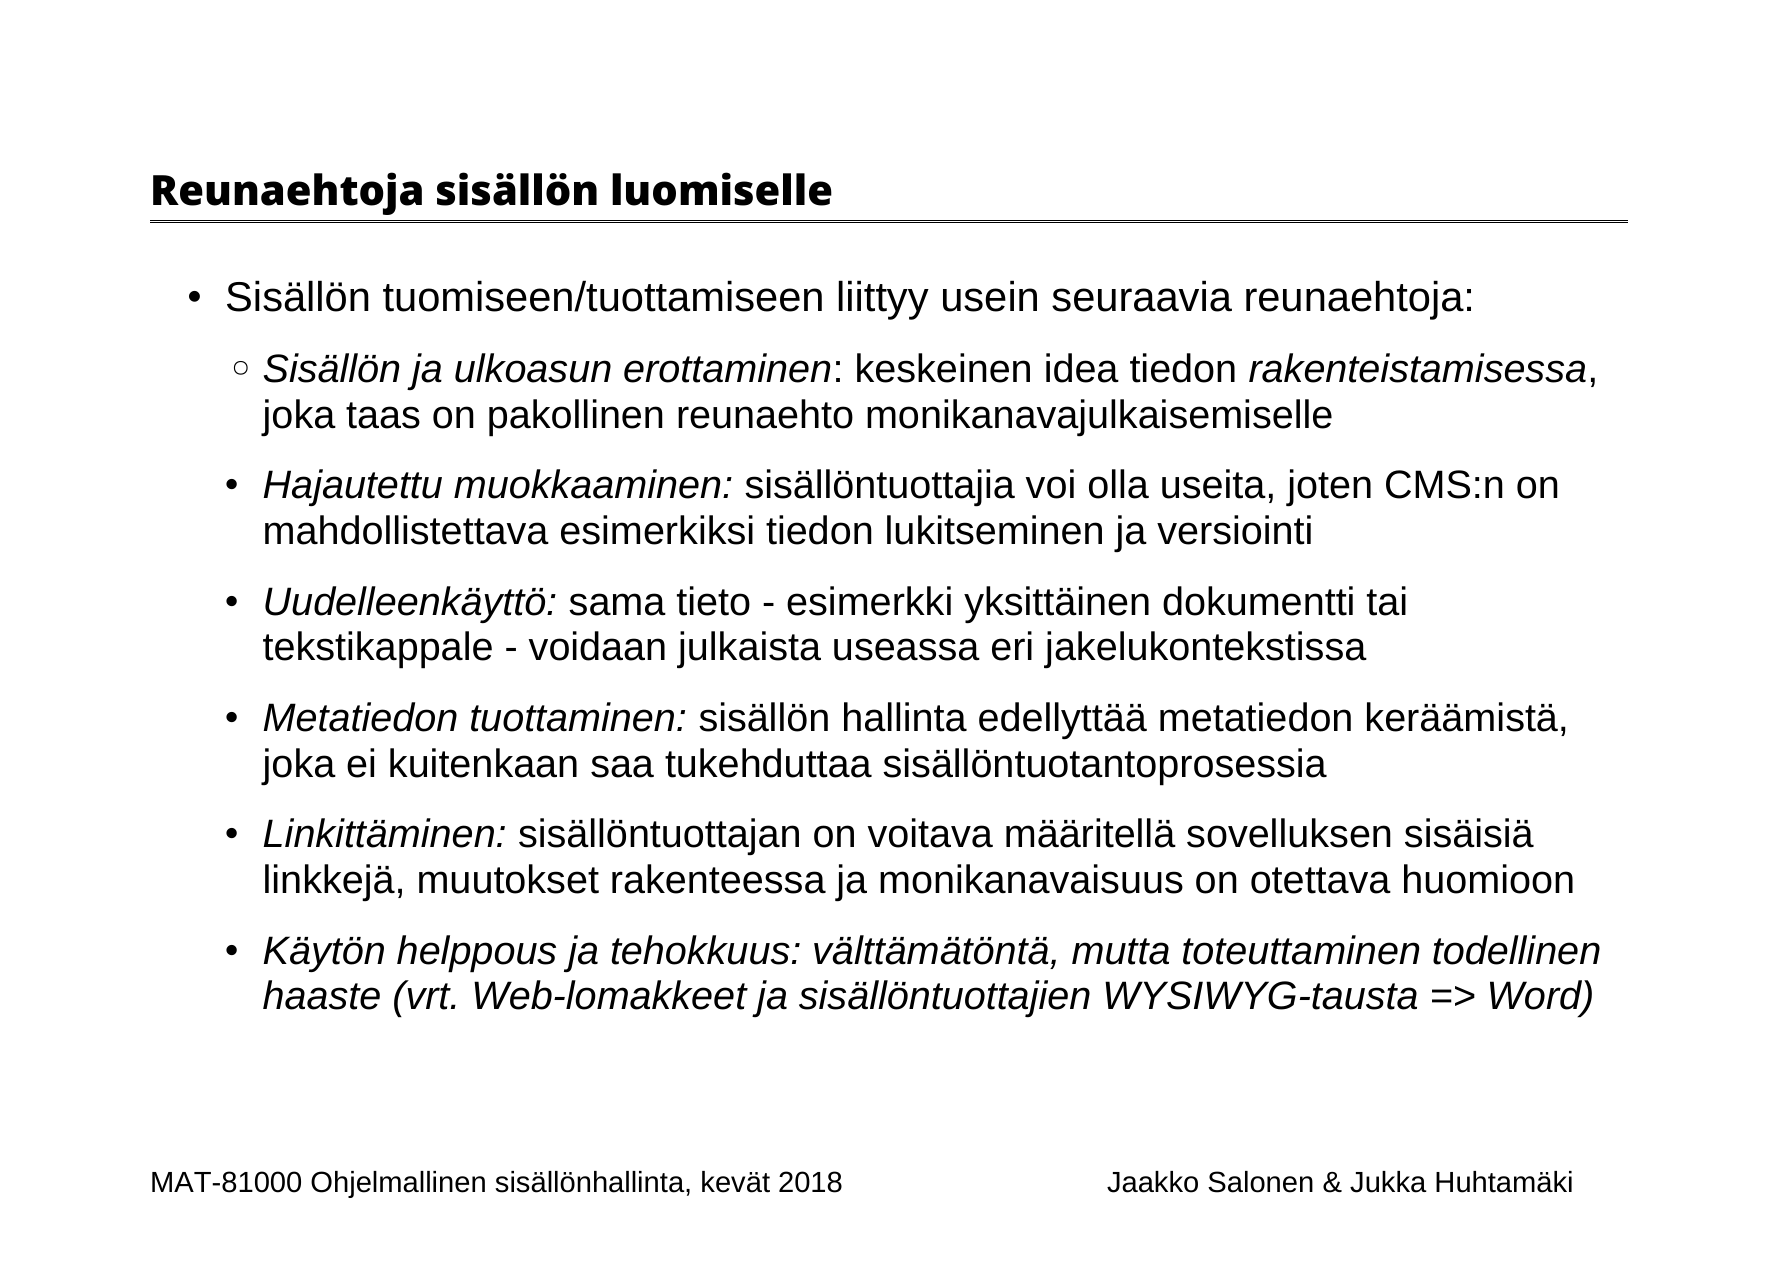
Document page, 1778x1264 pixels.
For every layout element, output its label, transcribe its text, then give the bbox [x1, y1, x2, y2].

list Sisällön tuomiseen/tuottamiseen liittyy usein seuraavia reunaehtoja: [187, 272, 1628, 320]
list Linkittäminen: sisällöntuottajan on voitava määritellä sovelluksen sisäisiä linkkejä, muutokset rakenteessa ja monikanavaisuus on otettava huomioon [225, 811, 1628, 902]
list Metatiedon tuottaminen: sisällön hallinta edellyttää metatiedon keräämistä, joka ei kuitenkaan saa tukehduttaa sisällöntuotantoprosessia [225, 694, 1628, 786]
subtitle Reunaehtoja sisällön luomiselle [150, 161, 1628, 220]
list Uudelleenkäyttö: sama tieto - esimerkki yksittäinen dokumentti tai tekstikappale - voidaan julkaista useassa eri jakelukontekstissa [225, 578, 1628, 669]
list Käytön helppous ja tehokkuus: välttämätöntä, mutta toteuttaminen todellinen haaste (vrt. Web-lomakkeet ja sisällöntuottajien WYSIWYG-tausta => Word) [225, 927, 1628, 1018]
list Hajautettu muokkaaminen: sisällöntuottajia voi olla useita, joten CMS:n on mahdollistettava esimerkiksi tiedon lukitseminen ja versiointi [225, 461, 1628, 553]
list Sisällön ja ulkoasun erottaminen: keskeinen idea tiedon rakenteistamisessa, joka taas on pakollinen reunaehto monikanavajulkaisemiselle [225, 345, 1628, 436]
